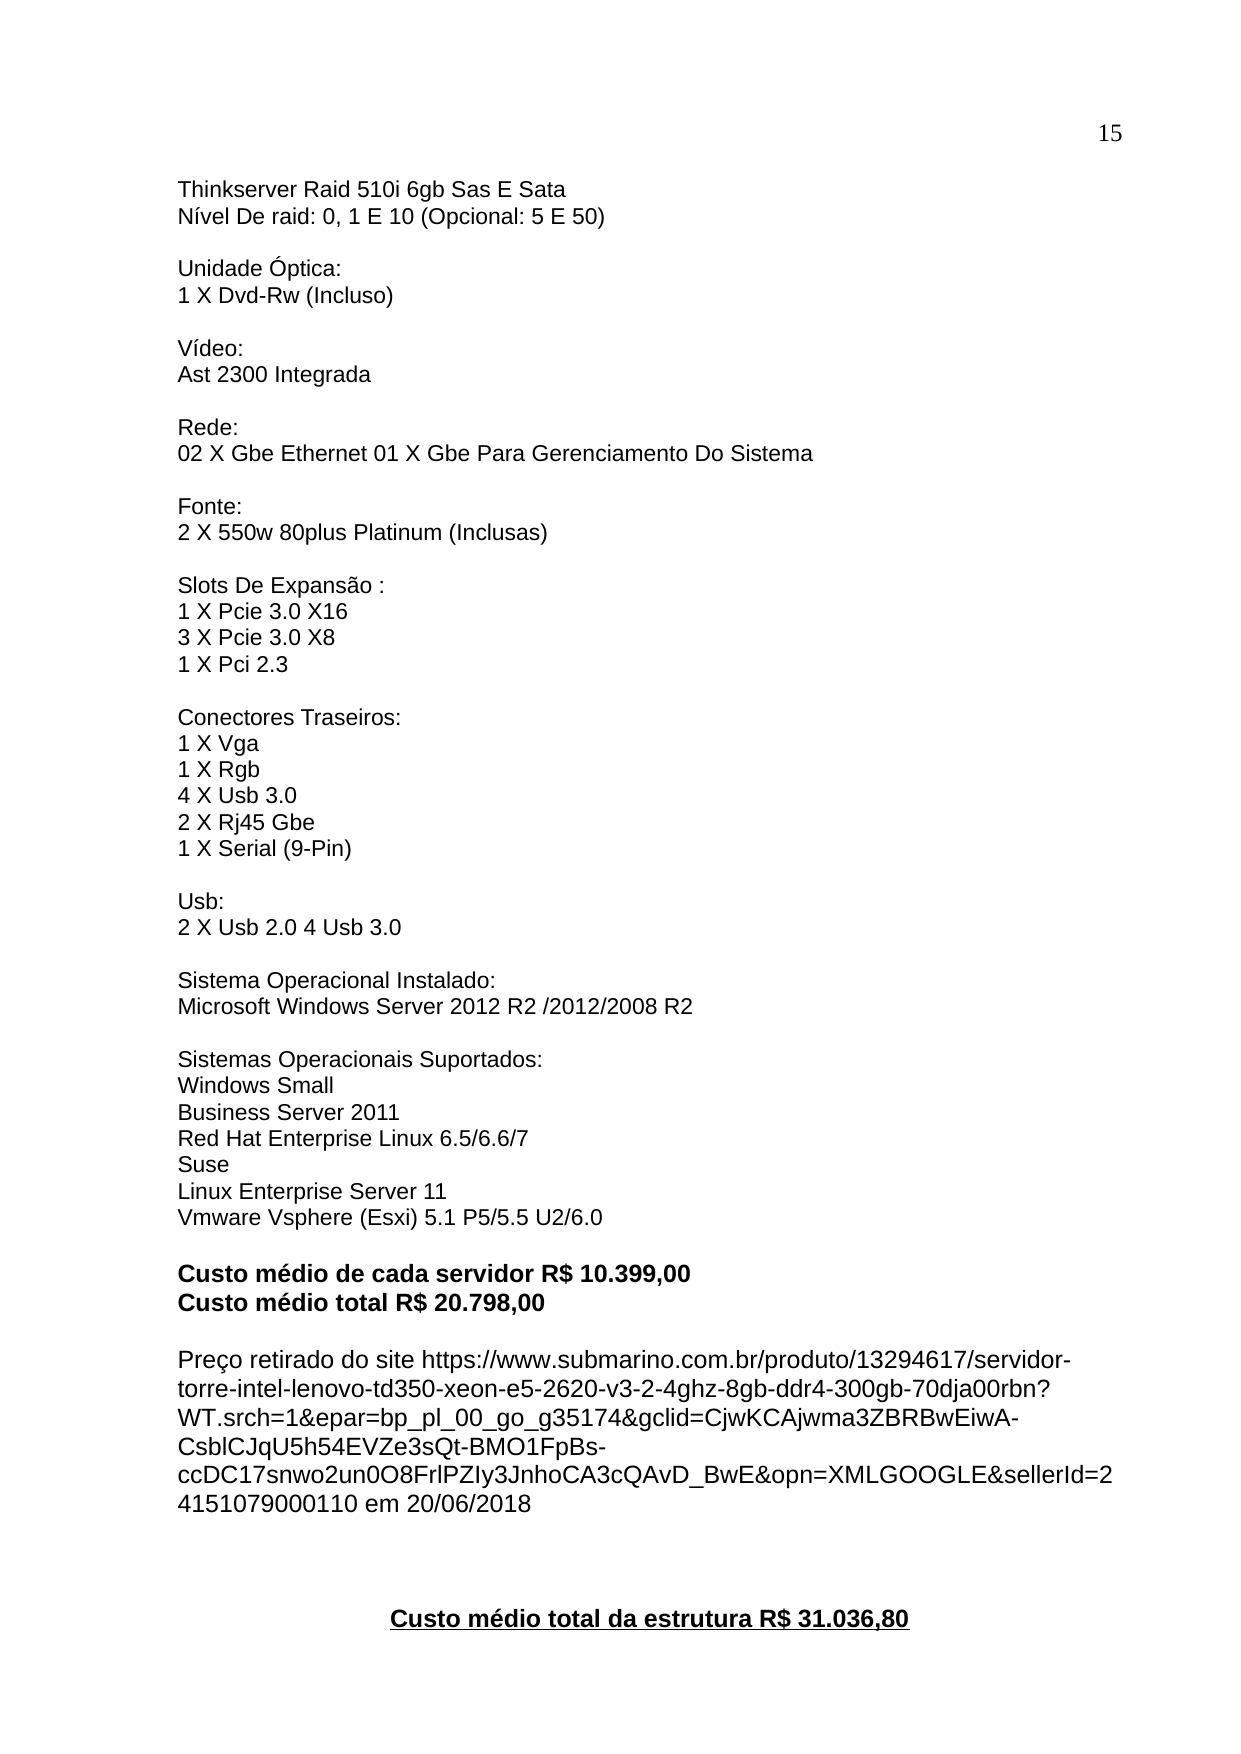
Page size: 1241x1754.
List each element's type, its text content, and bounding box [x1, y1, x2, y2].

text Thinkserver Raid 510i 6gb Sas E Sata Nível De raid: 0, 1 E 10 (Opcional: 5 E 50) Unidade Óptica: 1 X Dvd-Rw (Incluso) Vídeo: Ast 2300 Integrada Rede: 02 X Gbe Ethernet 01 X Gbe Para Gerenciamento Do Sistema Fonte: 2 X 550w 80plus Platinum (Inclusas) Slots De Expansão : 1 X Pcie 3.0 X16 3 X Pcie 3.0 X8 1 X Pci 2.3 Conectores Traseiros: 1 X Vga 1 X Rgb 4 X Usb 3.0 2 X Rj45 Gbe 1 X Serial (9-Pin) Usb: 2 X Usb 2.0 4 Usb 3.0 Sistema Operacional Instalado: Microsoft Windows Server 2012 R2 /2012/2008 R2 Sistemas Operacionais Suportados: Windows Small Business Server 2011 Red Hat Enterprise Linux 6.5/6.6/7 Suse Linux Enterprise Server 11 Vmware Vsphere (Esxi) 5.1 P5/5.5 U2/6.0 [177, 176, 1122, 1231]
text Custo médio total da estrutura R$ 31.036,80 [177, 1604, 1122, 1633]
text Preço retirado do site https://www.submarino.com.br/produto/13294617/servidor-torre-intel-lenovo-td350-xeon-e5-2620-v3-2-4ghz-8gb-ddr4-300gb-70dja00rbn?WT.srch=1&epar=bp_pl_00_go_g35174&gclid=CjwKCAjwma3ZBRBwEiwA-CsblCJqU5h54EVZe3sQt-BMO1FpBs-ccDC17snwo2un0O8FrlPZIy3JnhoCA3cQAvD_BwE&opn=XMLGOOGLE&sellerId=24151079000110 em 20/06/2018 [177, 1346, 1122, 1518]
text Custo médio de cada servidor R$ 10.399,00 [177, 1259, 1122, 1288]
text Custo médio total R$ 20.798,00 [177, 1288, 1122, 1317]
